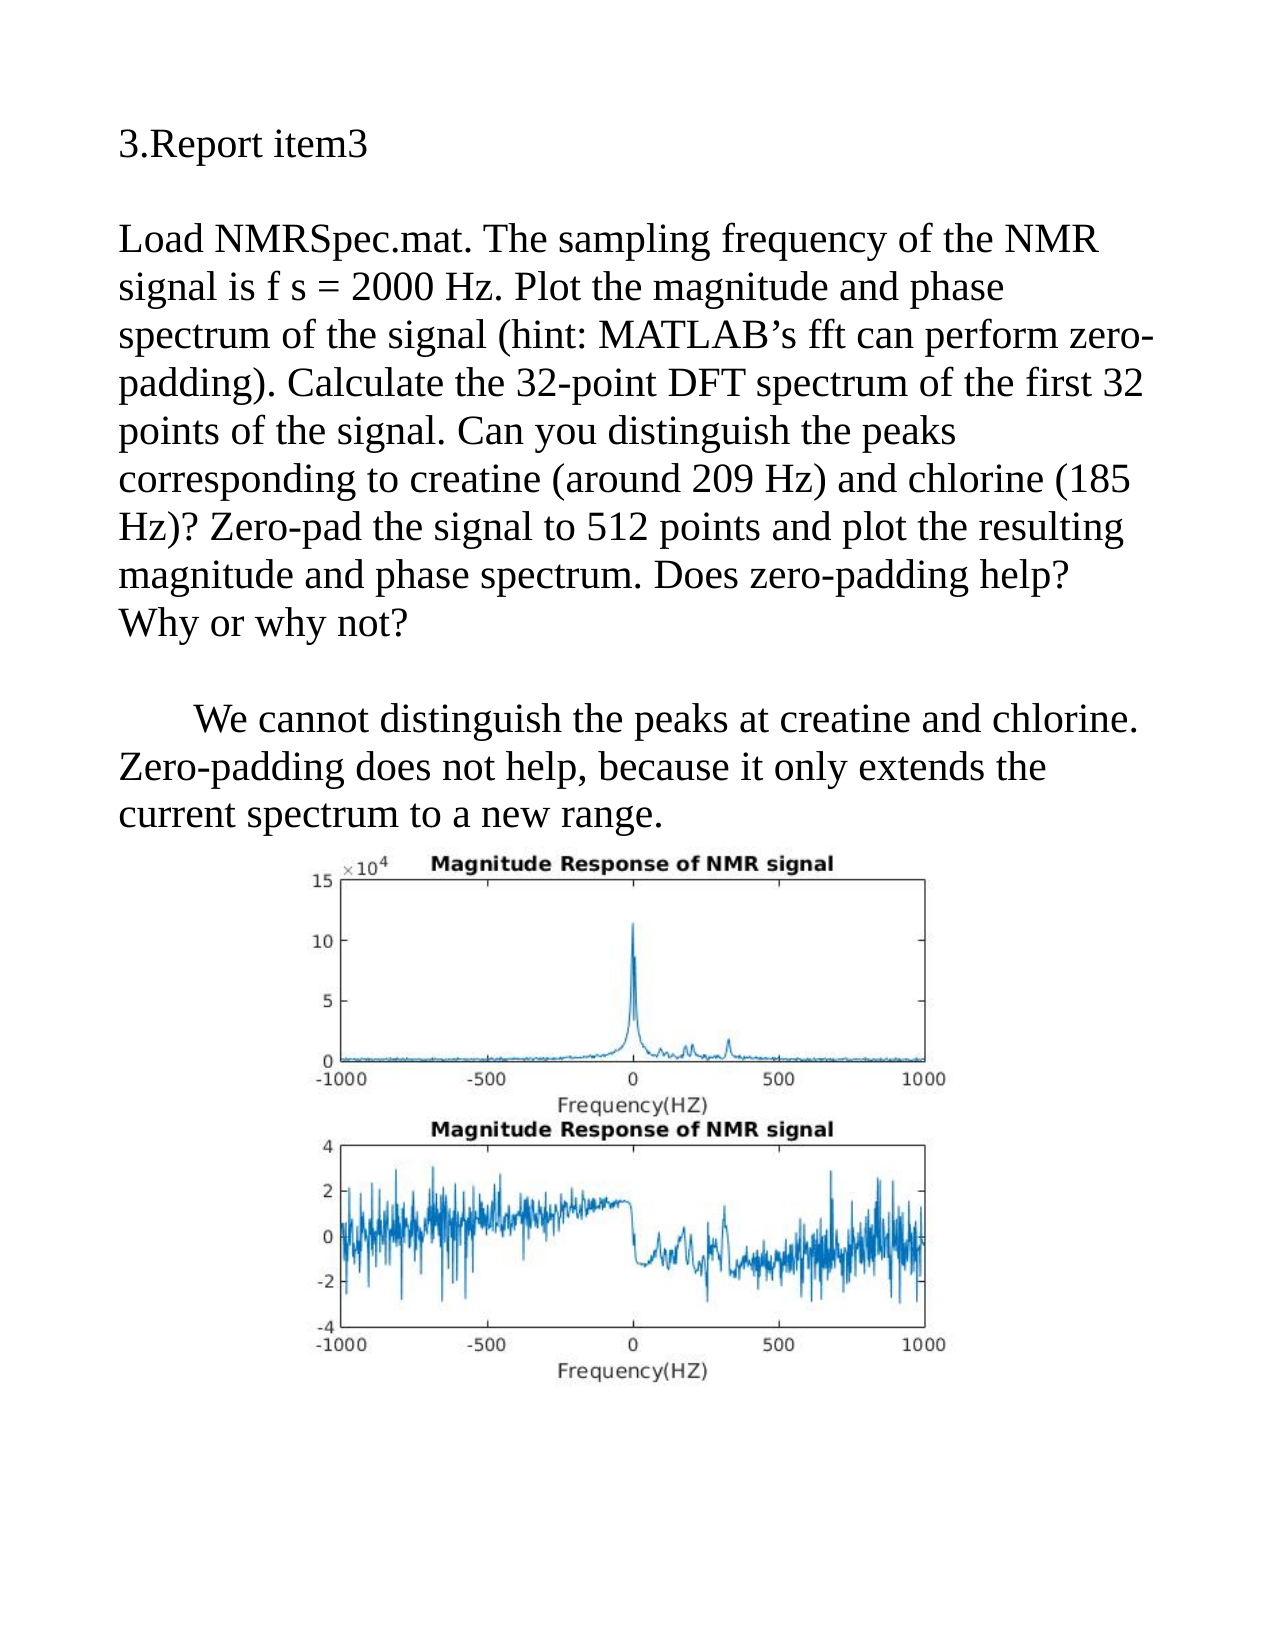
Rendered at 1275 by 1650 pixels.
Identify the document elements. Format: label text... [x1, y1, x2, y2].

text Load NMRSpec.mat. The sampling frequency of the NMR signal is f s = 2000 Hz. Plot the magnitude and phase spectrum of the signal (hint: MATLAB’s fft can perform zero-padding). Calculate the 32-point DFT spectrum of the first 32 points of the signal. Can you distinguish the peaks corresponding to creatine (around 209 Hz) and chlorine (185 Hz)? Zero-pad the signal to 512 points and plot the resulting magnitude and phase spectrum. Does zero-padding help? Why or why not? [118, 214, 1157, 645]
text 3.Report item3 [118, 118, 1157, 166]
picture [243, 836, 996, 1397]
text We cannot distinguish the peaks at creatine and chlorine. Zero-padding does not help, because it only extends the current spectrum to a new range. [118, 693, 1157, 837]
